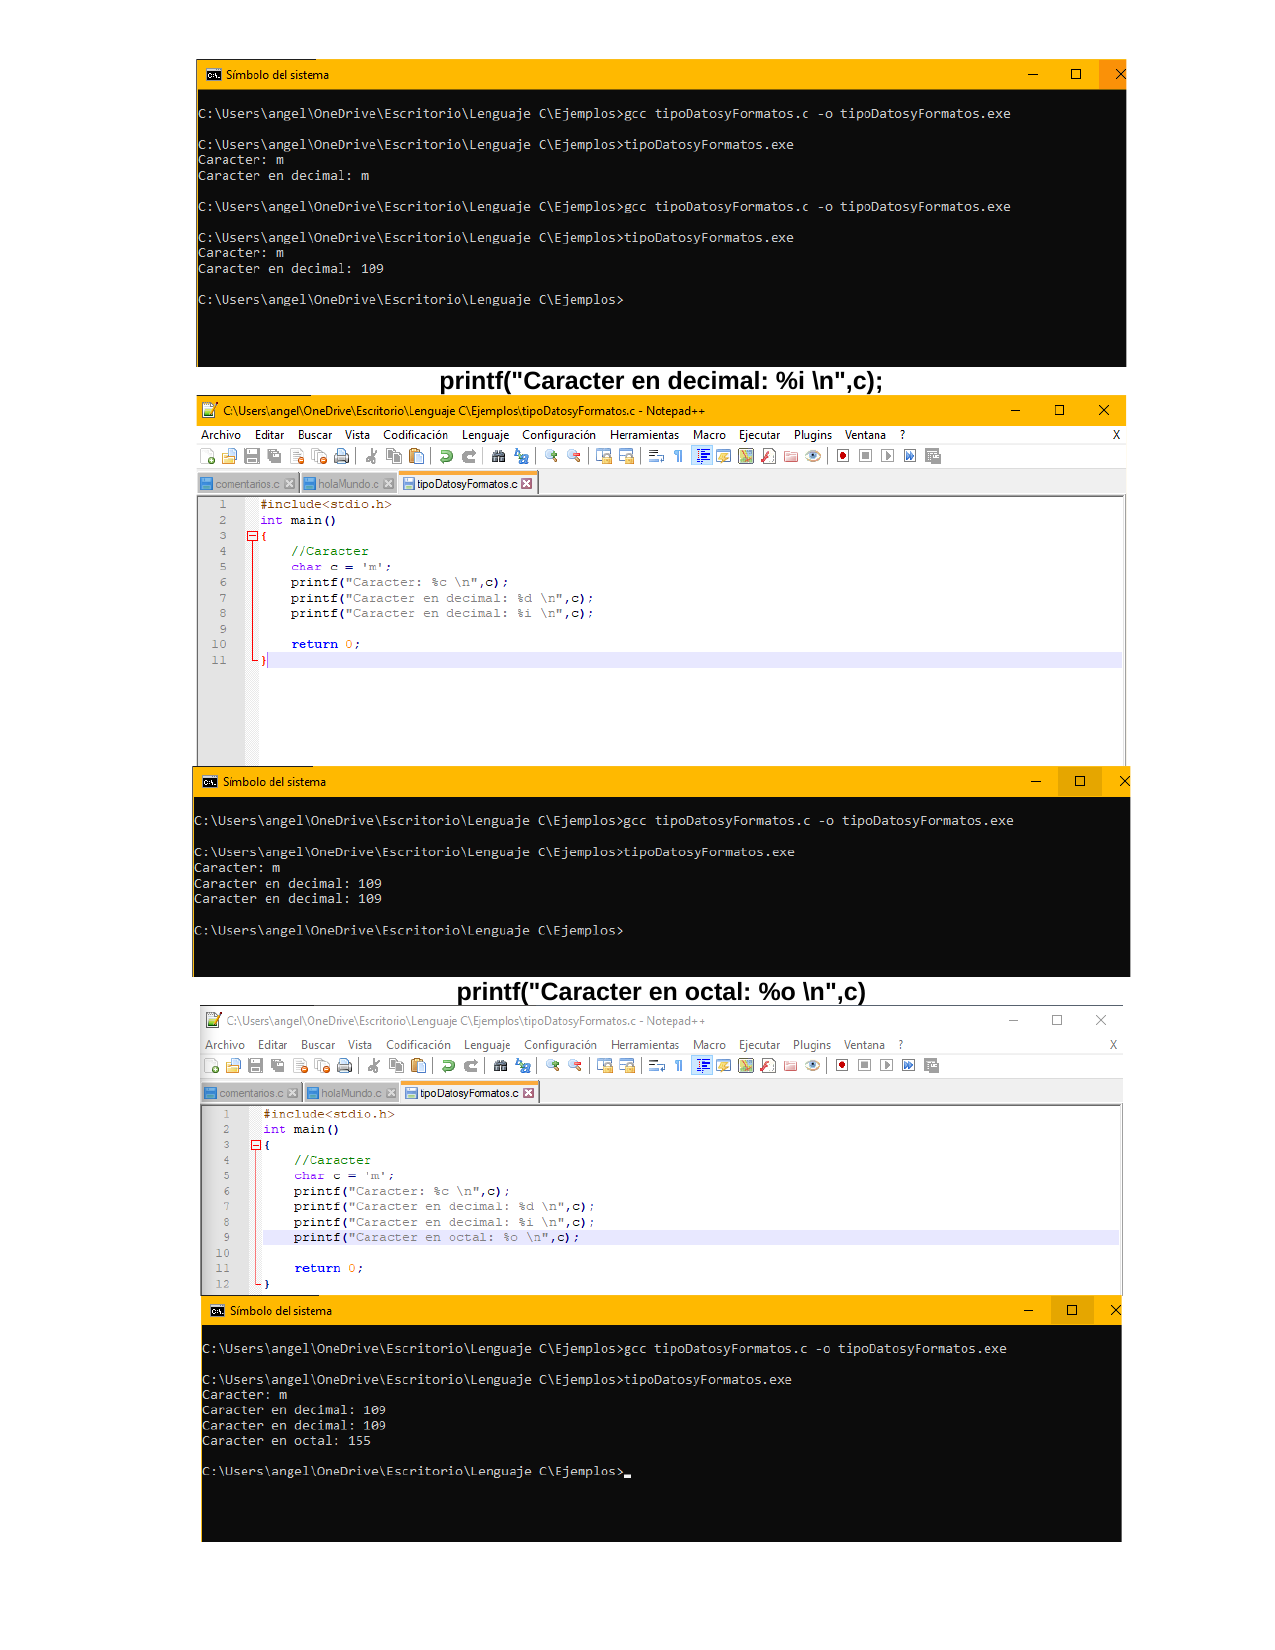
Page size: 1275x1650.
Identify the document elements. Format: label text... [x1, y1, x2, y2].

text printf("Caracter en octal: %o \n",c) [118, 977, 1205, 1005]
text printf("Caracter en decimal: %i \n",c); [118, 366, 1205, 395]
